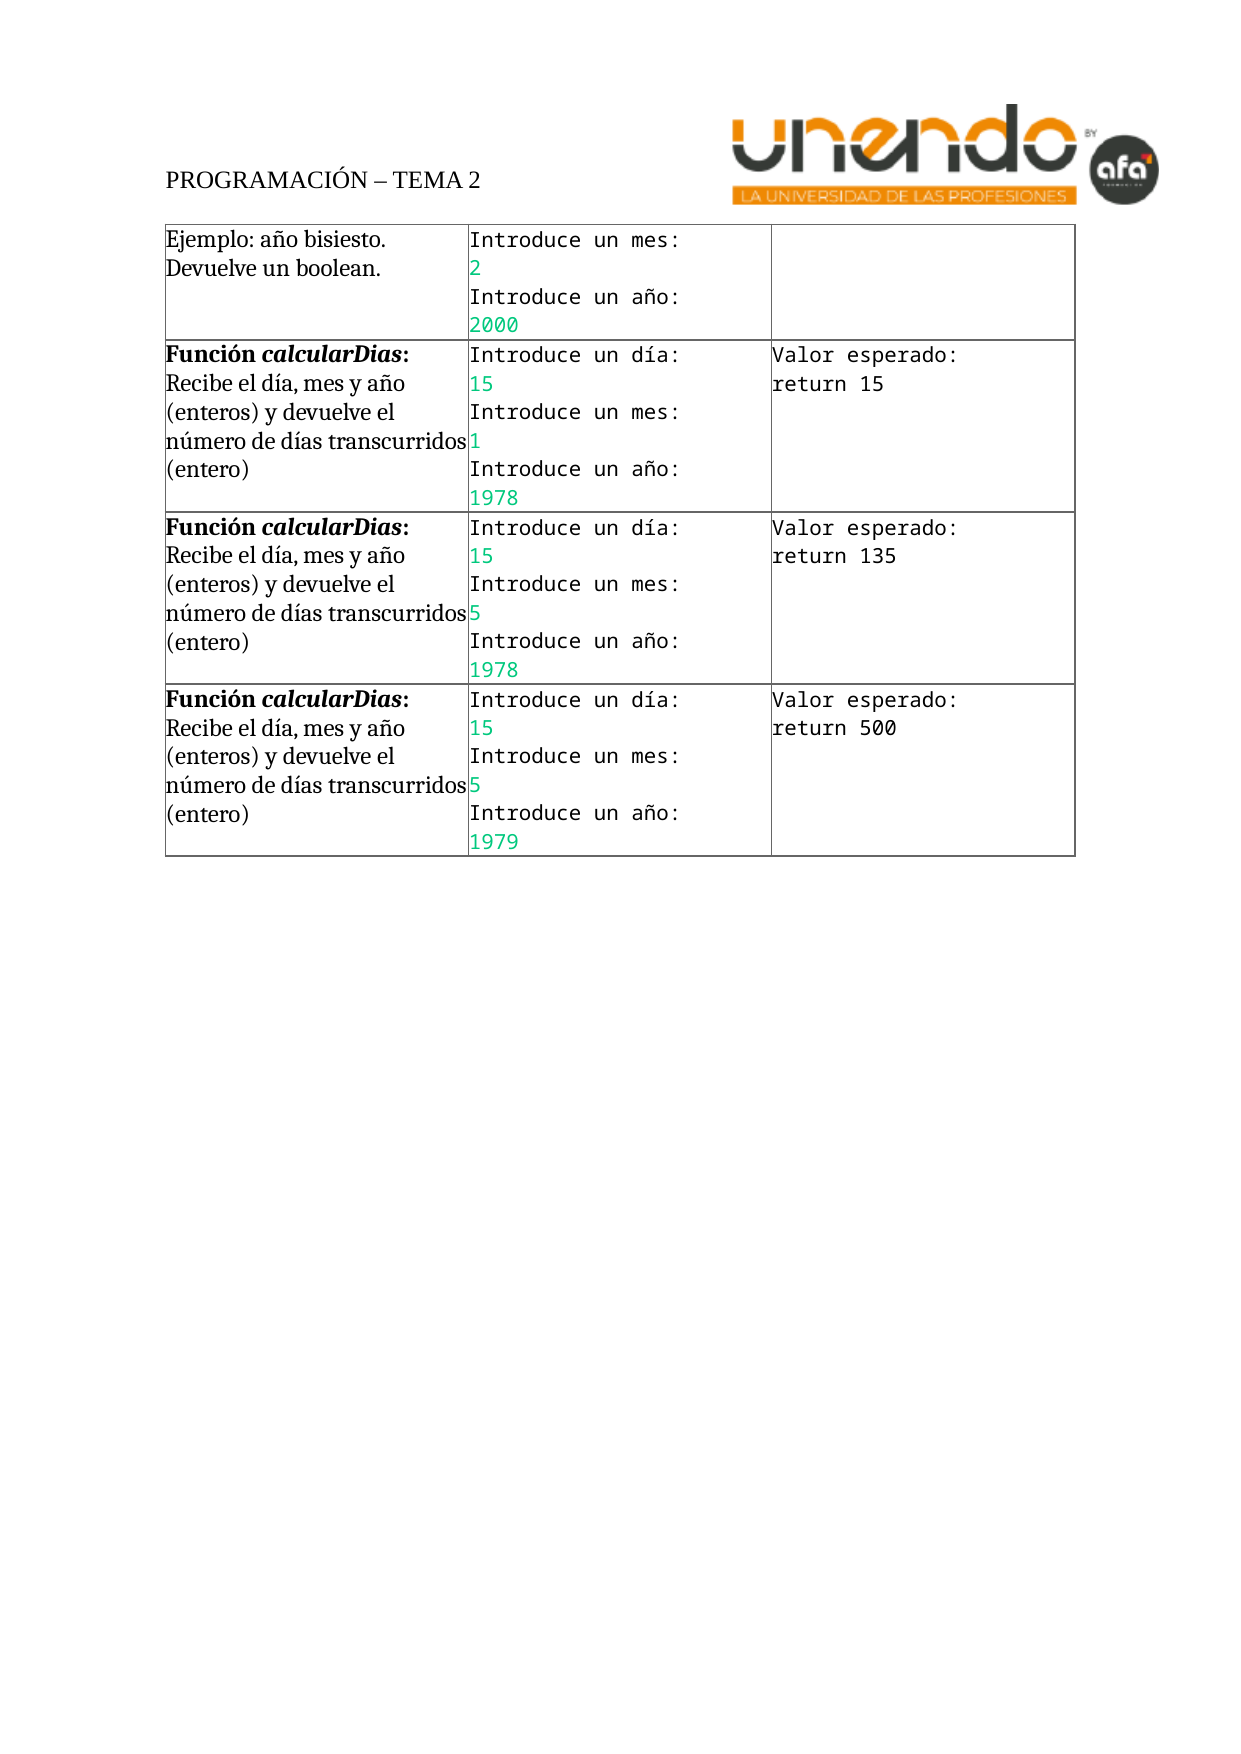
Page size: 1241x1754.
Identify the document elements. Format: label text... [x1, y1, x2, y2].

table_cell Valor esperado: return 15 [772, 341, 1074, 511]
table_cell [772, 225, 1074, 339]
picture [725, 104, 1159, 212]
table_cell Función calcularDias: Recibe el día, mes y año (enteros) y devuelve el número de días transcurridos (entero) [166, 341, 468, 511]
table_cell Introduce un día: 15 Introduce un mes: 5 Introduce un año: 1979 [469, 685, 771, 855]
table_cell Ejemplo: año bisiesto. Devuelve un boolean. [166, 225, 468, 339]
table_cell Función calcularDias: Recibe el día, mes y año (enteros) y devuelve el número de días transcurridos (entero) [166, 685, 468, 855]
table_cell Introduce un día: 15 Introduce un mes: 5 Introduce un año: 1978 [469, 513, 771, 683]
table_cell Valor esperado: return 135 [772, 513, 1074, 683]
table_cell Introduce un día: 15 Introduce un mes: 1 Introduce un año: 1978 [469, 341, 771, 511]
table_cell Valor esperado: return 500 [772, 685, 1074, 855]
table_cell Función calcularDias: Recibe el día, mes y año (enteros) y devuelve el número de días transcurridos (entero) [166, 513, 468, 683]
table_cell Introduce un mes: 2 Introduce un año: 2000 [469, 225, 771, 339]
